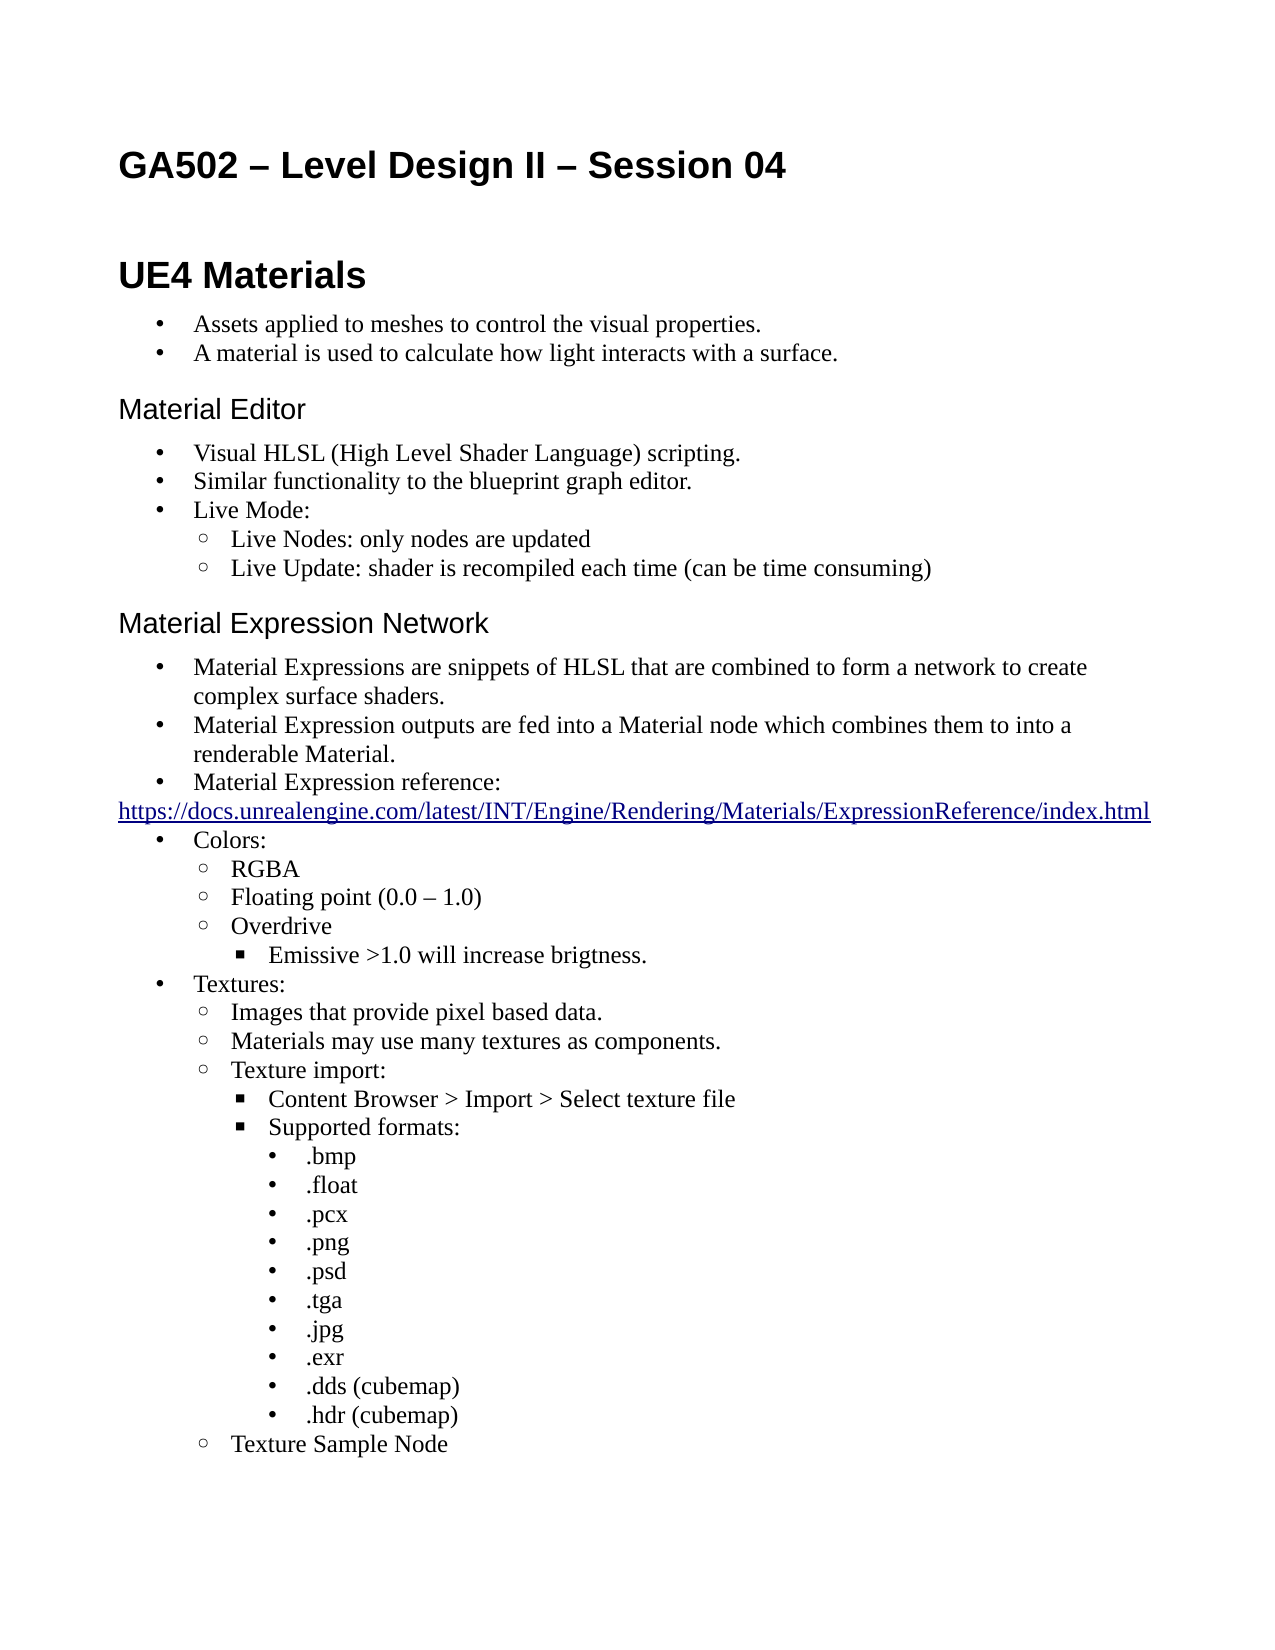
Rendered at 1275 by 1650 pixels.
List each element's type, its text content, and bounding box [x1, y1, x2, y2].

list Content Browser > Import > Select texture file [231, 1084, 1157, 1112]
list .pcx [268, 1199, 1157, 1227]
list Images that provide pixel based data. [193, 997, 1157, 1026]
subtitle Material Editor [118, 392, 1157, 425]
list Live Update: shader is recompiled each time (can be time consuming) [193, 553, 1157, 581]
text https://docs.unrealengine.com/latest/INT/Engine/Rendering/Materials/ExpressionReference/index.html [118, 796, 1157, 825]
subtitle Material Expression Network [118, 606, 1157, 640]
list .exr [268, 1342, 1157, 1371]
list .hdr (cubemap) [268, 1400, 1157, 1429]
list Textures: [156, 969, 1157, 997]
list .bmp [268, 1141, 1157, 1170]
list Material Expression outputs are fed into a Material node which combines them to into a renderable Material. [156, 710, 1157, 767]
list .float [268, 1170, 1157, 1199]
list Similar functionality to the blueprint graph editor. [156, 466, 1157, 495]
list Overdrive [193, 911, 1157, 940]
list .png [268, 1227, 1157, 1256]
list Visual HLSL (High Level Shader Language) scripting. [156, 438, 1157, 466]
list .dds (cubemap) [268, 1371, 1157, 1400]
list Materials may use many textures as components. [193, 1026, 1157, 1055]
list Texture import: [193, 1055, 1157, 1084]
list .psd [268, 1256, 1157, 1285]
list Live Nodes: only nodes are updated [193, 524, 1157, 553]
list A material is used to calculate how light interacts with a surface. [156, 338, 1157, 367]
subtitle GA502 – Level Design II – Session 04 [118, 143, 1157, 187]
list Supported formats: [231, 1112, 1157, 1141]
list Live Mode: [156, 495, 1157, 524]
list Material Expressions are snippets of HLSL that are combined to form a network to create complex surface shaders. [156, 652, 1157, 710]
list Material Expression reference: [156, 767, 1157, 796]
list Colors: [156, 825, 1157, 854]
list Floating point (0.0 – 1.0) [193, 882, 1157, 911]
list .jpg [268, 1314, 1157, 1342]
list Emissive >1.0 will increase brigtness. [231, 940, 1157, 969]
list Assets applied to meshes to control the visual properties. [156, 309, 1157, 338]
list RGBA [193, 854, 1157, 882]
list .tga [268, 1285, 1157, 1314]
subtitle UE4 Materials [118, 253, 1157, 297]
list Texture Sample Node [193, 1429, 1157, 1457]
